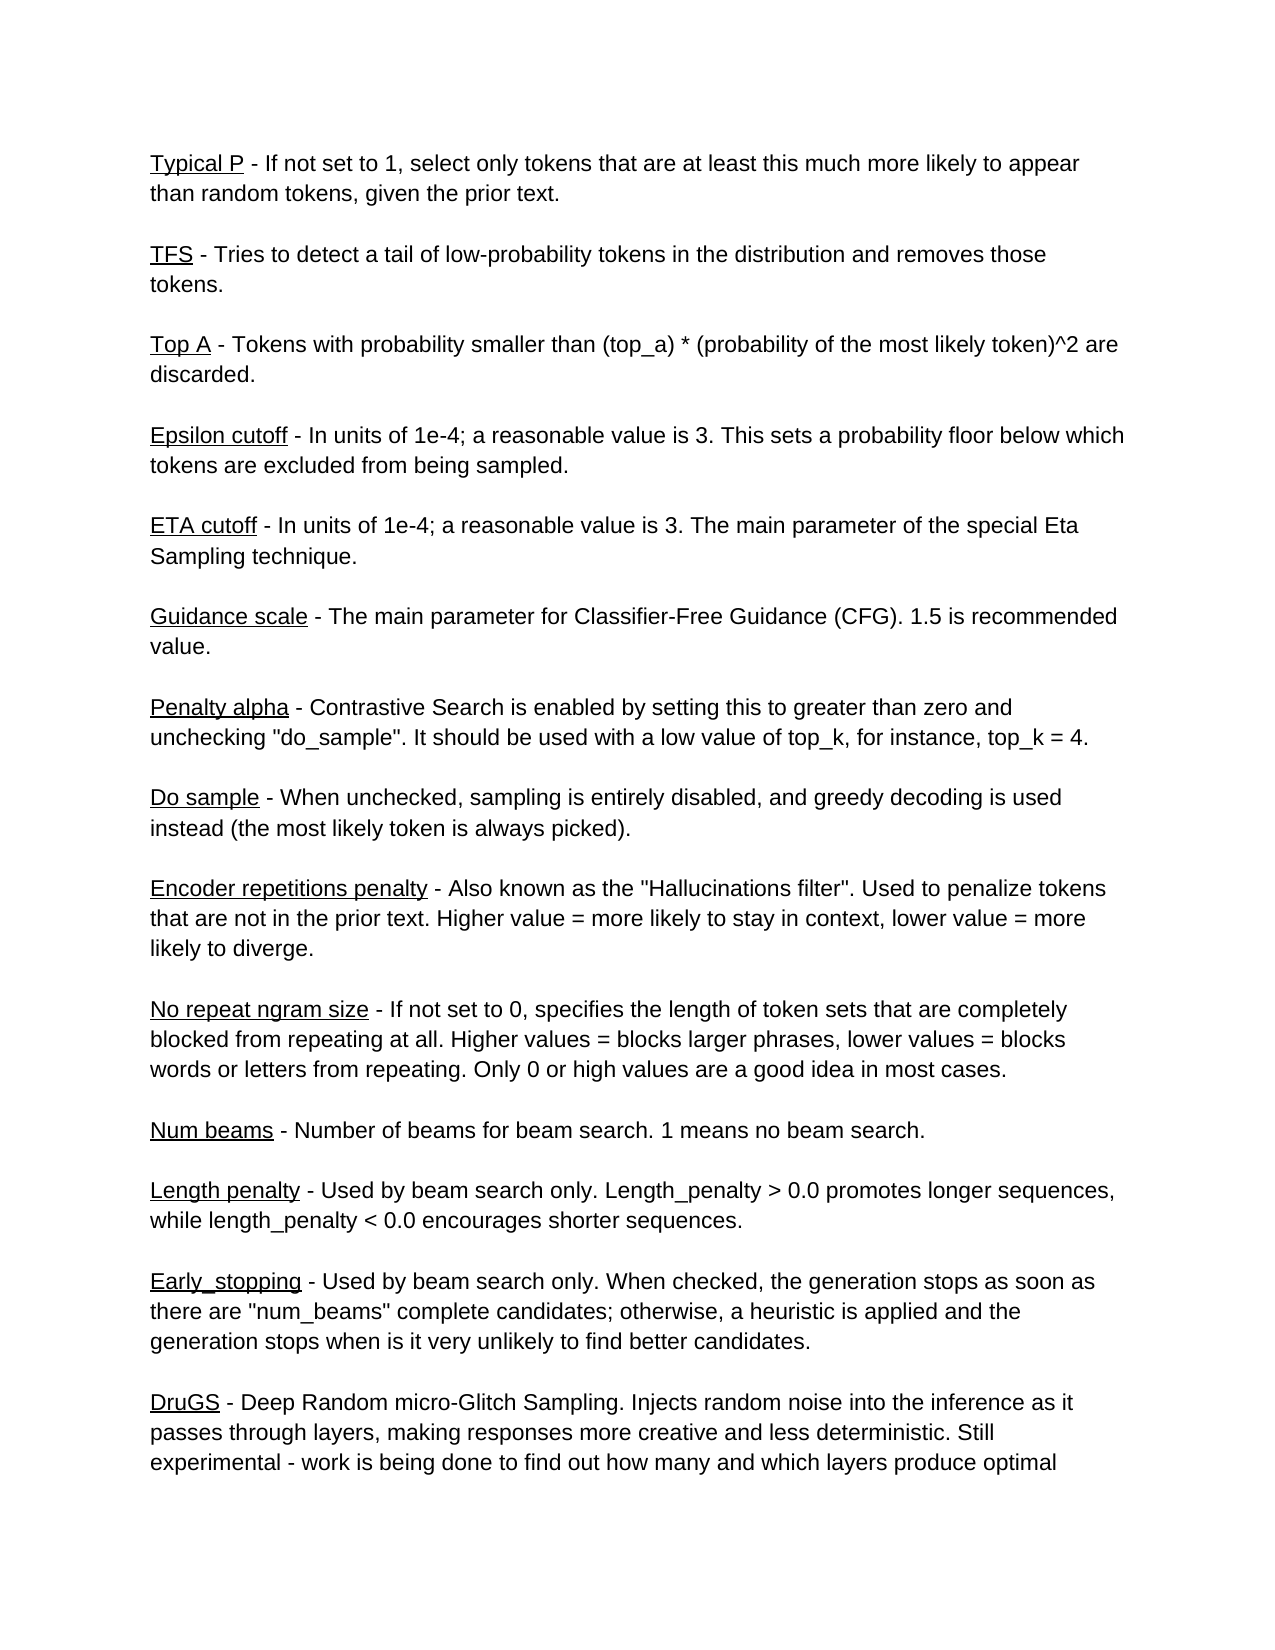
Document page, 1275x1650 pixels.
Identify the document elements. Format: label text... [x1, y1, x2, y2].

text Early_stopping - Used by beam search only. When checked, the generation stops as soon as there are "num_beams" complete candidates; otherwise, a heuristic is applied and the generation stops when is it very unlikely to find better candidates. [150, 1268, 1125, 1354]
text No repeat ngram size - If not set to 0, specifies the length of token sets that are completely blocked from repeating at all. Higher values = blocks larger phrases, lower values = blocks words or letters from repeating. Only 0 or high values are a good idea in most cases. [150, 996, 1125, 1083]
text Length penalty - Used by beam search only. Length_penalty > 0.0 promotes longer sequences, while length_penalty < 0.0 encourages shorter sequences. [150, 1177, 1125, 1234]
text ETA cutoff - In units of 1e-4; a reasonable value is 3. The main parameter of the special Eta Sampling technique. [150, 512, 1125, 569]
text Epsilon cutoff - In units of 1e-4; a reasonable value is 3. This sets a probability floor below which tokens are excluded from being sampled. [150, 422, 1125, 478]
text Typical P - If not set to 1, select only tokens that are at least this much more likely to appear than random tokens, given the prior text. [150, 150, 1125, 207]
text DruGS - Deep Random micro-Glitch Sampling. Injects random noise into the inference as it passes through layers, making responses more creative and less deterministic. Still experimental - work is being done to find out how many and which layers produce optimal [150, 1388, 1125, 1475]
text Encoder repetitions penalty - Also known as the "Hallucinations filter". Used to penalize tokens that are not in the prior text. Higher value = more likely to stay in context, lower value = more likely to diverge. [150, 875, 1125, 962]
text Do sample - When unchecked, sampling is entirely disabled, and greedy decoding is used instead (the most likely token is always picked). [150, 784, 1125, 841]
text Top A - Tokens with probability smaller than (top_a) * (probability of the most likely token)^2 are discarded. [150, 331, 1125, 388]
text Penalty alpha - Contrastive Search is enabled by setting this to greater than zero and unchecking "do_sample". It should be used with a low value of top_k, for instance, top_k = 4. [150, 694, 1125, 750]
text TFS - Tries to detect a tail of low-probability tokens in the distribution and removes those tokens. [150, 241, 1125, 297]
text Num beams - Number of beams for beam search. 1 means no beam search. [150, 1117, 1125, 1143]
text Guidance scale - The main parameter for Classifier-Free Guidance (CFG). 1.5 is recommended value. [150, 603, 1125, 660]
